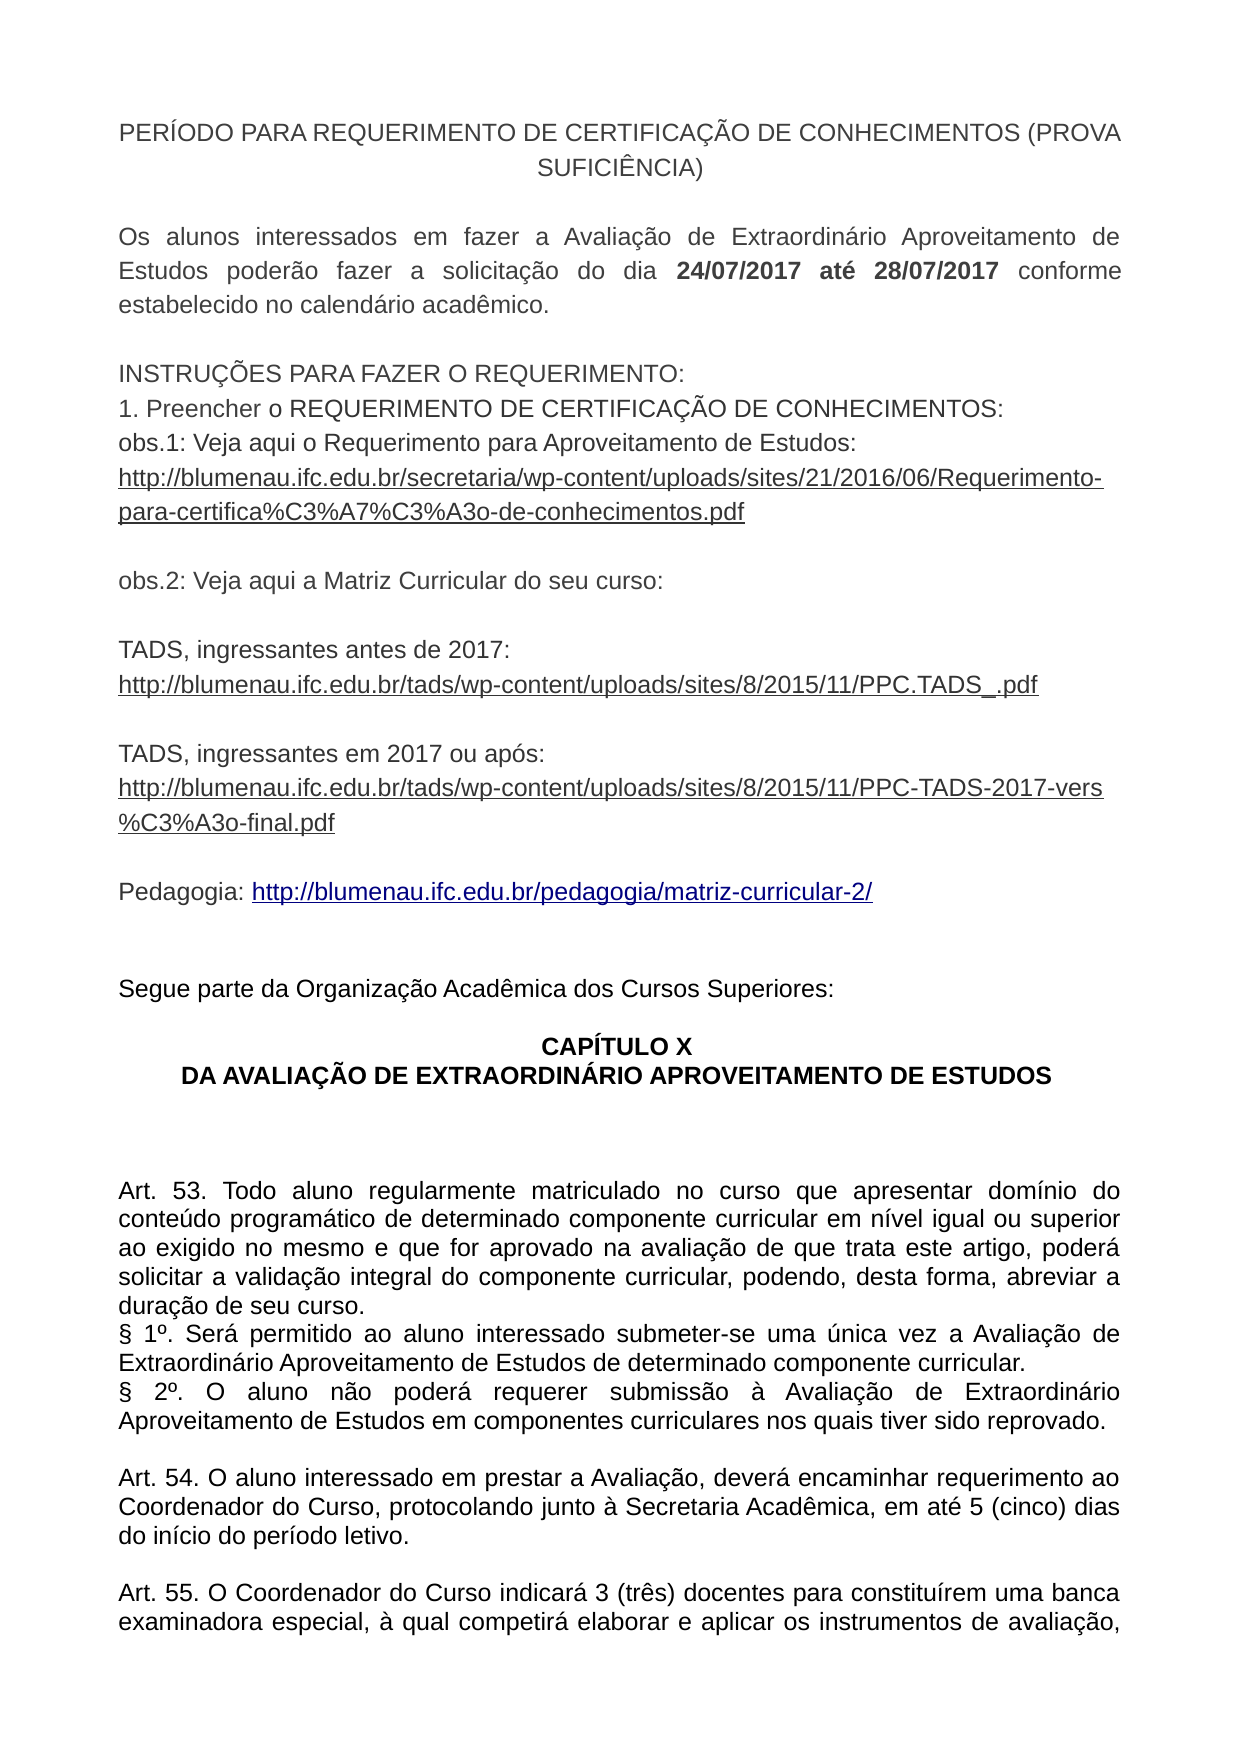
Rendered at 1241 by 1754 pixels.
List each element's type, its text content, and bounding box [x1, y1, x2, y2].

text TADS, ingressantes antes de 2017: [118, 635, 1122, 664]
text http://blumenau.ifc.edu.br/tads/wp-content/uploads/sites/8/2015/11/PPC.TADS_.pdf [118, 670, 1122, 698]
text obs.2: Veja aqui a Matriz Curricular do seu curso: [118, 566, 1122, 595]
text Pedagogia: http://blumenau.ifc.edu.br/pedagogia/matriz-curricular-2/ [118, 877, 1122, 905]
text CAPÍTULO X [118, 1032, 1122, 1061]
text http://blumenau.ifc.edu.br/tads/wp-content/uploads/sites/8/2015/11/PPC-TADS-2017-vers%C3%A3o-final.pdf [118, 773, 1122, 836]
text INSTRUÇÕES PARA FAZER O REQUERIMENTO: [118, 359, 1122, 388]
text obs.1: Veja aqui o Requerimento para Aproveitamento de Estudos: [118, 428, 1122, 457]
text Segue parte da Organização Acadêmica dos Cursos Superiores: [118, 974, 1122, 1003]
text Art. 55. O Coordenador do Curso indicará 3 (três) docentes para constituírem uma banca examinadora especial, à qual competirá elaborar e aplicar os instrumentos de avaliação, [118, 1578, 1122, 1636]
text http://blumenau.ifc.edu.br/secretaria/wp-content/uploads/sites/21/2016/06/Requerimento-para-certifica%C3%A7%C3%A3o-de-conhecimentos.pdf [118, 463, 1122, 526]
text § 1º. Será permitido ao aluno interessado submeter-se uma única vez a Avaliação de Extraordinário Aproveitamento de Estudos de determinado componente curricular. [118, 1319, 1122, 1377]
text TADS, ingressantes em 2017 ou após: [118, 739, 1122, 767]
text Art. 54. O aluno interessado em prestar a Avaliação, deverá encaminhar requerimento ao Coordenador do Curso, protocolando junto à Secretaria Acadêmica, em até 5 (cinco) dias do início do período letivo. [118, 1463, 1122, 1549]
text Os alunos interessados em fazer a Avaliação de Extraordinário Aproveitamento de Estudos poderão fazer a solicitação do dia 24/07/2017 até 28/07/2017 conforme estabelecido no calendário acadêmico. [118, 222, 1122, 319]
text Art. 53. Todo aluno regularmente matriculado no curso que apresentar domínio do conteúdo programático de determinado componente curricular em nível igual ou superior ao exigido no mesmo e que for aprovado na avaliação de que trata este artigo, poderá solicitar a validação integral do componente curricular, podendo, desta forma, abreviar a duração de seu curso. [118, 1176, 1122, 1319]
text § 2º. O aluno não poderá requerer submissão à Avaliação de Extraordinário Aproveitamento de Estudos em componentes curriculares nos quais tiver sido reprovado. [118, 1377, 1122, 1434]
text PERÍODO PARA REQUERIMENTO DE CERTIFICAÇÃO DE CONHECIMENTOS (PROVA SUFICIÊNCIA) [118, 118, 1122, 181]
text DA AVALIAÇÃO DE EXTRAORDINÁRIO APROVEITAMENTO DE ESTUDOS [118, 1061, 1122, 1089]
text 1. Preencher o REQUERIMENTO DE CERTIFICAÇÃO DE CONHECIMENTOS: [118, 394, 1122, 423]
